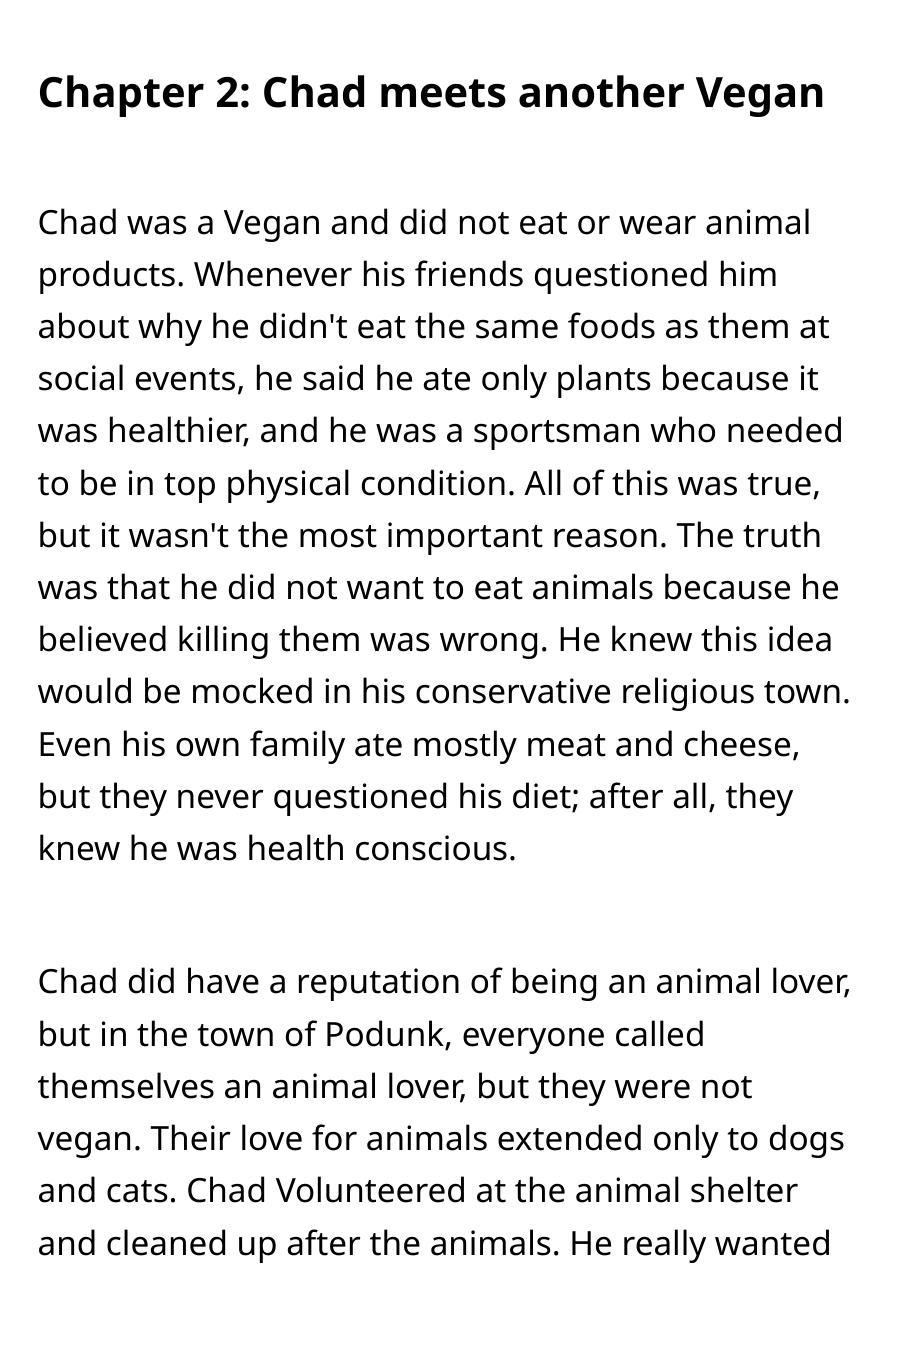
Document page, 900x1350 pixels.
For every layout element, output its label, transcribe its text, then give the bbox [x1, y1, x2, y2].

subtitle Chapter 2: Chad meets another Vegan [37, 62, 862, 119]
text Chad did have a reputation of being an animal lover, but in the town of Podunk, everyone called themselves an animal lover, but they were not vegan. Their love for animals extended only to dogs and cats. Chad Volunteered at the animal shelter and cleaned up after the animals. He really wanted [37, 958, 862, 1265]
text Chad was a Vegan and did not eat or wear animal products. Whenever his friends questioned him about why he didn't eat the same foods as them at social events, he said he ate only plants because it was healthier, and he was a sportsman who needed to be in top physical condition. All of this was true, but it wasn't the most important reason. The truth was that he did not want to eat animals because he believed killing them was wrong. He knew this idea would be mocked in his conservative religious town. Even his own family ate mostly meat and cheese, but they never questioned his diet; after all, they knew he was health conscious. [37, 198, 862, 870]
